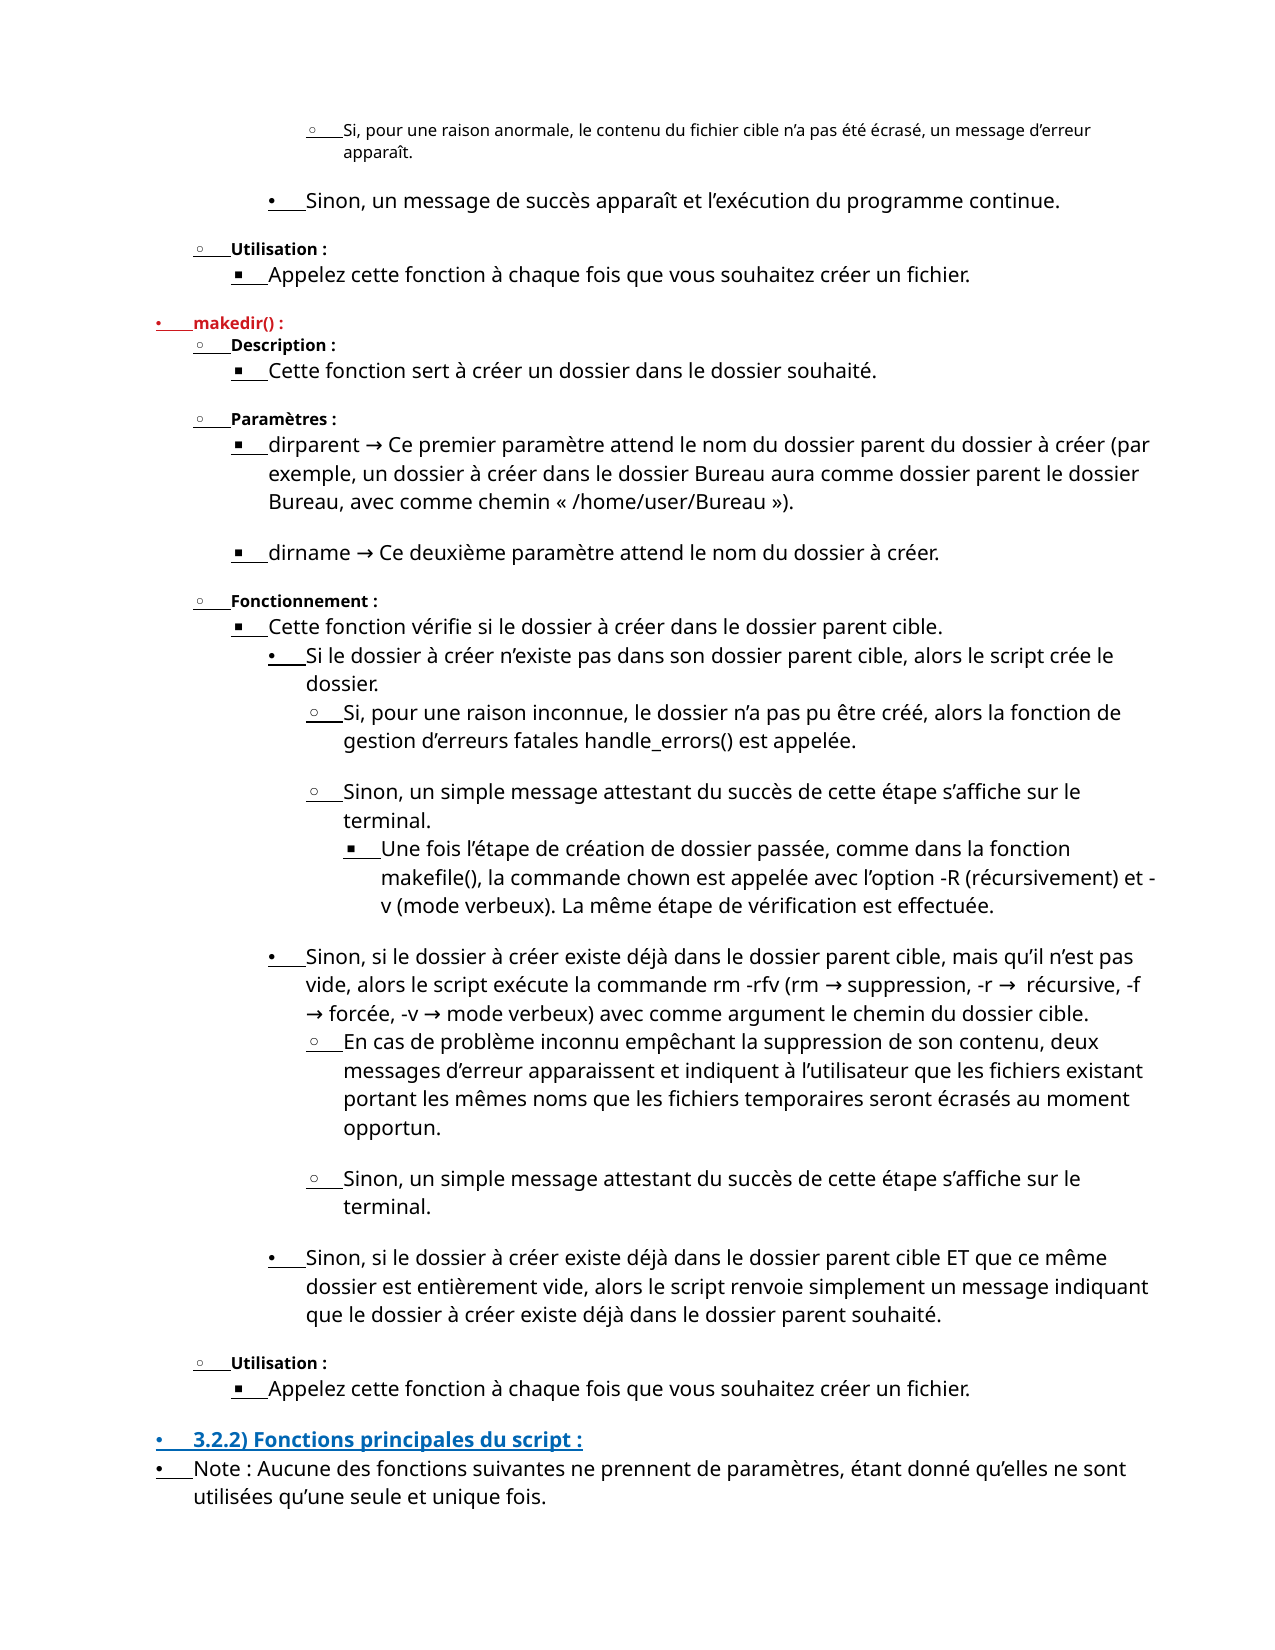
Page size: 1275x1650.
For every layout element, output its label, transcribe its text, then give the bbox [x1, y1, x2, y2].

list makedir() : [156, 311, 1157, 334]
list Si, pour une raison inconnue, le dossier n’a pas pu être créé, alors la fonction de gestion d’erreurs fatales handle_errors() est appelée. [306, 698, 1157, 754]
list Sinon, si le dossier à créer existe déjà dans le dossier parent cible, mais qu’il n’est pas vide, alors le script exécute la commande rm -rfv (rm → suppression, -r → récursive, -f → forcée, -v → mode verbeux) avec comme argument le chemin du dossier cible. [268, 942, 1157, 1027]
list Description : [193, 334, 1157, 357]
list dirparent → Ce premier paramètre attend le nom du dossier parent du dossier à créer (par exemple, un dossier à créer dans le dossier Bureau aura comme dossier parent le dossier Bureau, avec comme chemin « /home/user/Bureau »). [231, 431, 1157, 516]
list dirname → Ce deuxième paramètre attend le nom du dossier à créer. [231, 538, 1157, 567]
list Une fois l’étape de création de dossier passée, comme dans la fonction makefile(), la commande chown est appelée avec l’option -R (récursivement) et -v (mode verbeux). La même étape de vérification est effectuée. [343, 834, 1157, 919]
list Cette fonction sert à créer un dossier dans le dossier souhaité. [231, 357, 1157, 385]
list Note : Aucune des fonctions suivantes ne prennent de paramètres, étant donné qu’elles ne sont utilisées qu’une seule et unique fois. [156, 1454, 1157, 1511]
list Paramètres : [193, 408, 1157, 431]
list Si, pour une raison anormale, le contenu du fichier cible n’a pas été écrasé, un message d’erreur apparaît. [306, 118, 1157, 163]
text ­ [118, 754, 1157, 777]
list Cette fonction vérifie si le dossier à créer dans le dossier parent cible. [231, 612, 1157, 641]
list Sinon, un simple message attestant du succès de cette étape s’affiche sur le terminal. [306, 777, 1157, 834]
list Sinon, un message de succès apparaît et l’exécution du programme continue. [268, 186, 1157, 215]
list En cas de problème inconnu empêchant la suppression de son contenu, deux messages d’erreur apparaissent et indiquent à l’utilisateur que les fichiers existant portant les mêmes noms que les fichiers temporaires seront écrasés au moment opportun. [306, 1027, 1157, 1141]
list Sinon, un simple message attestant du succès de cette étape s’affiche sur le terminal. [306, 1164, 1157, 1221]
list Fonctionnement : [193, 590, 1157, 612]
list Appelez cette fonction à chaque fois que vous souhaitez créer un fichier. [231, 260, 1157, 288]
list Appelez cette fonction à chaque fois que vous souhaitez créer un fichier. [231, 1374, 1157, 1403]
list Sinon, si le dossier à créer existe déjà dans le dossier parent cible ET que ce même dossier est entièrement vide, alors le script renvoie simplement un message indiquant que le dossier à créer existe déjà dans le dossier parent souhaité. [268, 1243, 1157, 1329]
list Utilisation : [193, 237, 1157, 260]
list 3.2.2) Fonctions ­principales du script : [156, 1425, 1157, 1454]
list Si le dossier à créer n’existe pas dans son­ dossier parent cible, alors le script crée le dossier. [268, 641, 1157, 698]
list Utilisation : [193, 1352, 1157, 1374]
